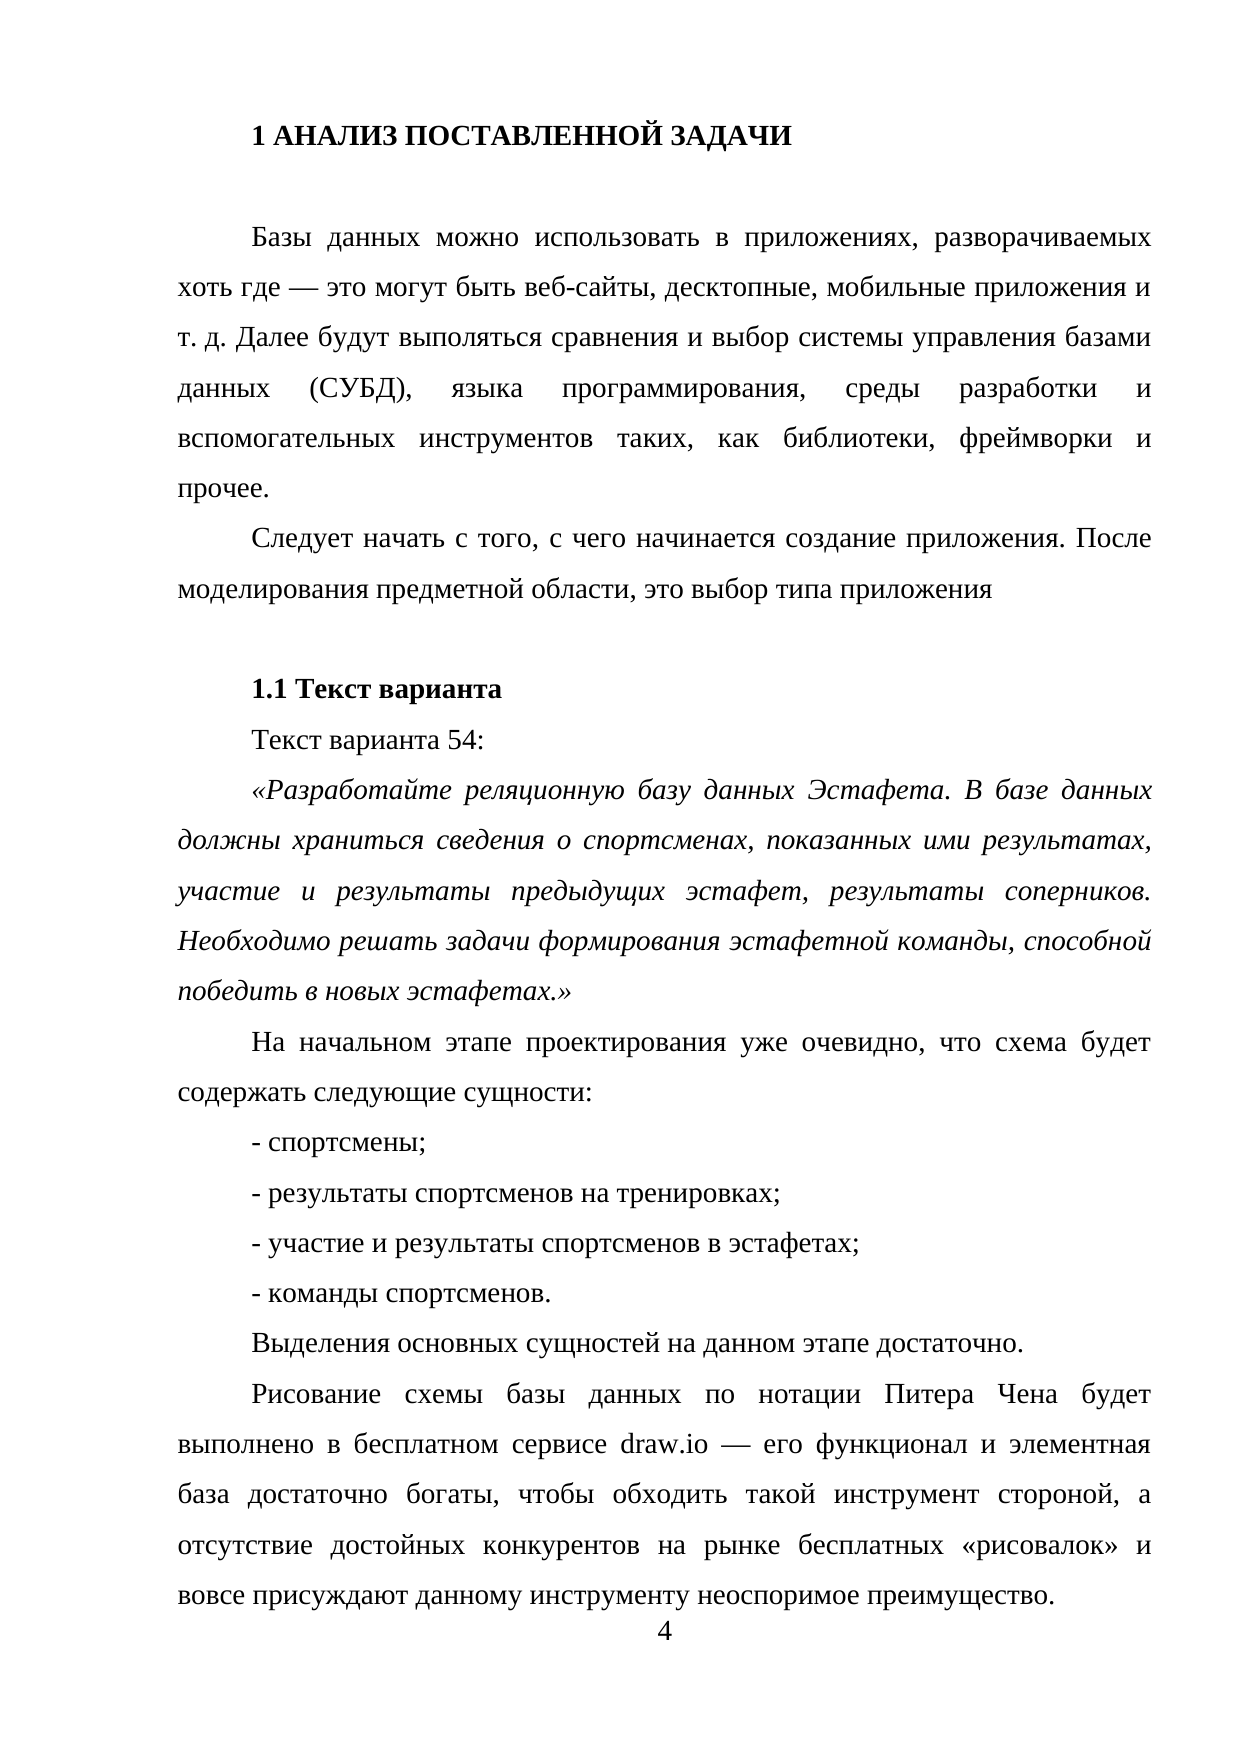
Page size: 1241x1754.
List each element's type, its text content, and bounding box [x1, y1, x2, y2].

text На начальном этапе проектирования уже очевидно, что схема будет содержать следующие сущности: [177, 1024, 1152, 1108]
text Рисование схемы базы данных по нотации Питера Чена будет выполнено в бесплатном сервисе draw.io — его функционал и элементная база достаточно богаты, чтобы обходить такой инструмент стороной, а отсутствие достойных конкурентов на рынке бесплатных «рисовалок» и вовсе присуждают данному инструменту неоспоримое преимущество. [177, 1376, 1152, 1611]
subtitle 1 АНАЛИЗ ПОСТАВЛЕННОЙ ЗАДАЧИ [177, 118, 1152, 152]
text Выделения основных сущностей на данном этапе достаточно. [177, 1326, 1152, 1359]
text «Разработайте реляционную базу данных Эстафета. В базе данных должны храниться сведения о спортсменах, показанных ими результатах, участие и результаты предыдущих эстафет, результаты соперников. Необходимо решать задачи формирования эстафетной команды, способной победить в новых эстафетах.» [177, 772, 1152, 1007]
text - участие и результаты спортсменов в эстафетах; [177, 1225, 1152, 1258]
text 1.1 Текст варианта [177, 672, 1152, 705]
text - команды спортсменов. [177, 1275, 1152, 1309]
text - результаты спортсменов на тренировках; [177, 1175, 1152, 1208]
text Следует начать с того, с чего начинается создание приложения. После моделирования предметной области, это выбор типа приложения [177, 521, 1152, 604]
text Текст варианта 54: [177, 722, 1152, 755]
text - спортсмены; [177, 1124, 1152, 1158]
text Базы данных можно использовать в приложениях, разворачиваемых хоть где — это могут быть веб-сайты, десктопные, мобильные приложения и т. д. Далее будут выполяться сравнения и выбор системы управления базами данных (СУБД), языка программирования, среды разработки и вспомогательных инструментов таких, как библиотеки, фреймворки и прочее. [177, 219, 1152, 504]
